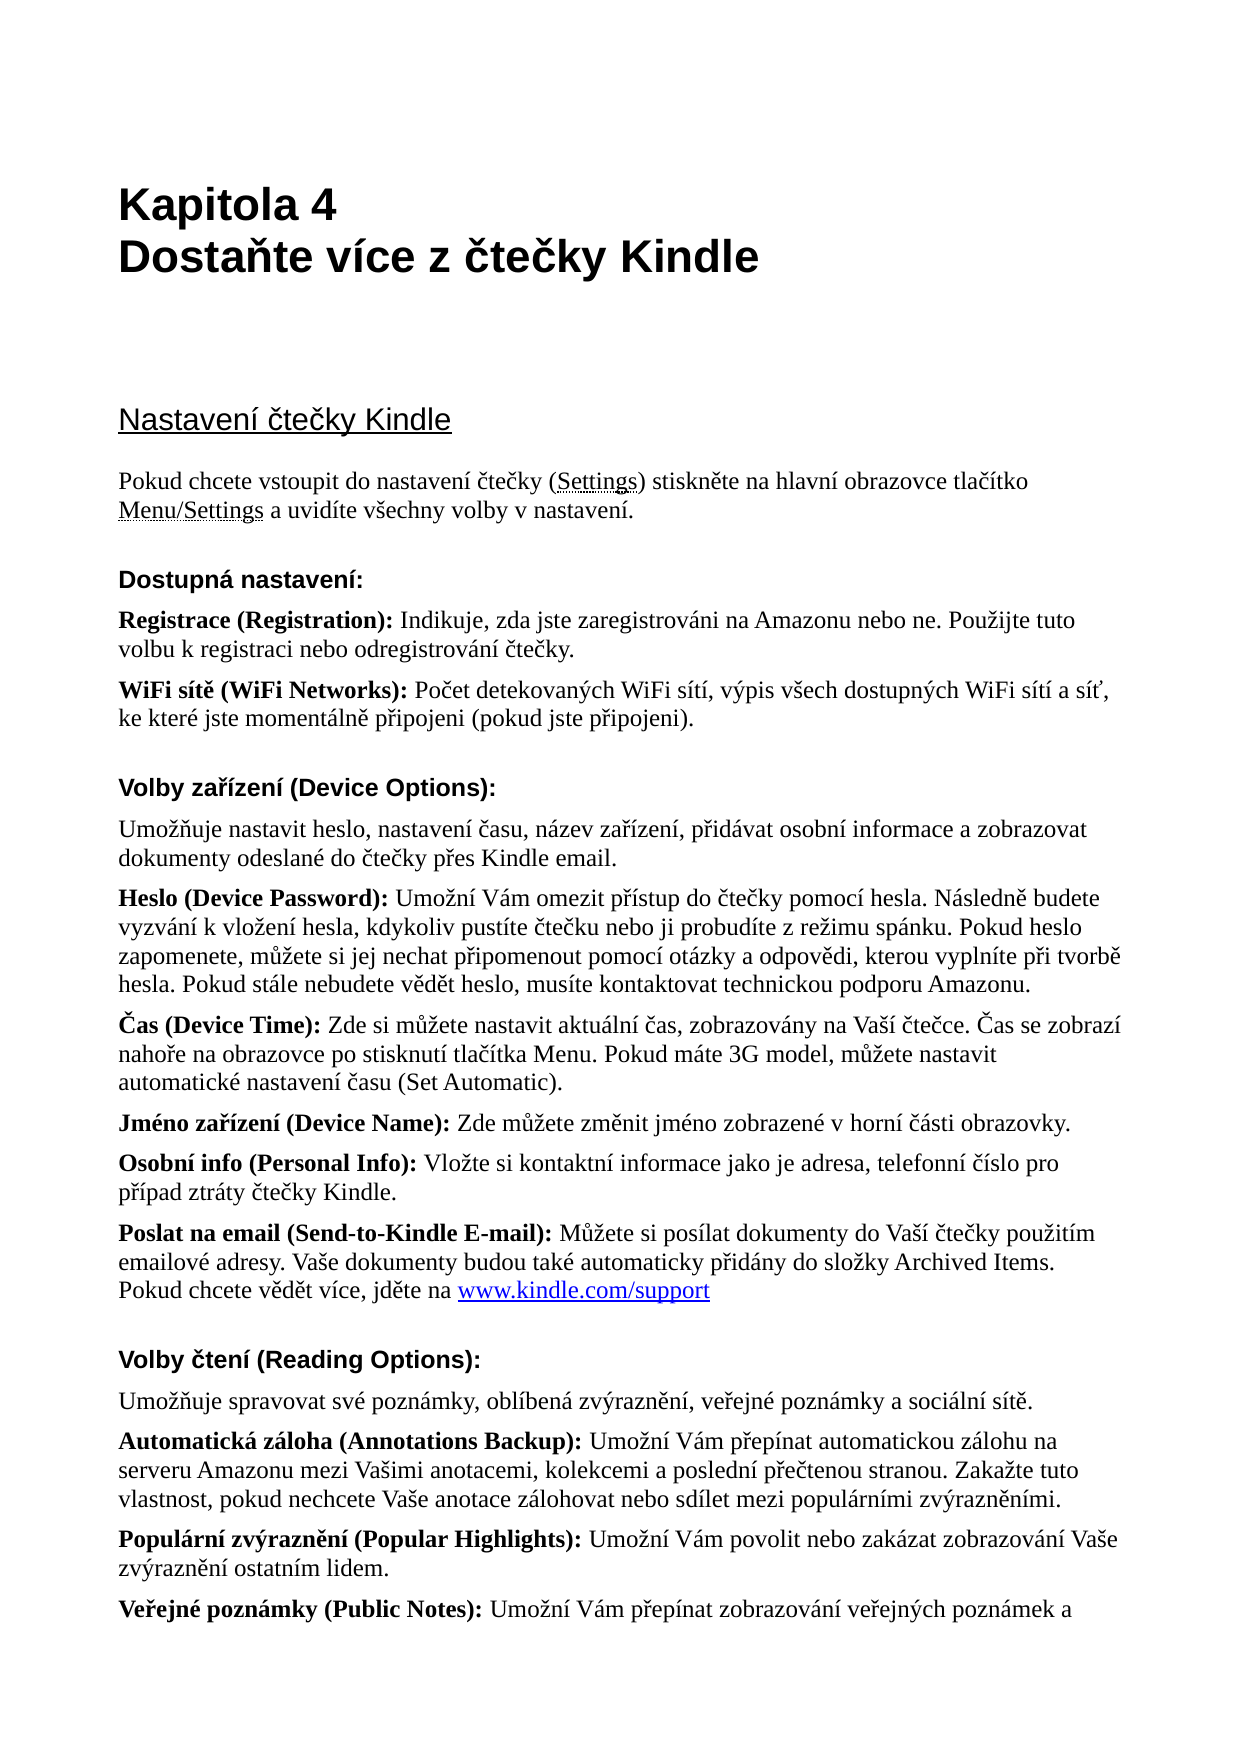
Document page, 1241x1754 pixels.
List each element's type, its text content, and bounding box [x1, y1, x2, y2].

text Poslat na email (Send-to-Kindle E-mail): Můžete si posílat dokumenty do Vaší čtečky použitím emailové adresy. Vaše dokumenty budou také automaticky přidány do složky Archived Items. Pokud chcete vědět více, jděte na www.kindle.com/support [118, 1218, 1122, 1304]
subtitle Kapitola 4 Dostaňte více z čtečky Kindle [118, 177, 1122, 283]
subtitle Nastavení čtečky Kindle [118, 401, 1122, 437]
text WiFi sítě (WiFi Networks): Počet detekovaných WiFi sítí, výpis všech dostupných WiFi sítí a síť, ke které jste momentálně připojeni (pokud jste připojeni). [118, 675, 1122, 732]
text Pokud chcete vstoupit do nastavení čtečky (Settings) stiskněte na hlavní obrazovce tlačítko Menu/Settings a uvidíte všechny volby v nastavení. [118, 466, 1122, 524]
subtitle Volby čtení (Reading Options): [118, 1345, 1122, 1374]
subtitle Dostupná nastavení: [118, 565, 1122, 594]
subtitle Volby zařízení (Device Options): [118, 773, 1122, 802]
text Osobní info (Personal Info): Vložte si kontaktní informace jako je adresa, telefonní číslo pro případ ztráty čtečky Kindle. [118, 1148, 1122, 1206]
text Automatická záloha (Annotations Backup): Umožní Vám přepínat automatickou zálohu na serveru Amazonu mezi Vašimi anotacemi, kolekcemi a poslední přečtenou stranou. Zakažte tuto vlastnost, pokud nechcete Vaše anotace zálohovat nebo sdílet mezi populárními zvýrazněními. [118, 1426, 1122, 1513]
text Umožňuje spravovat své poznámky, oblíbená zvýraznění, veřejné poznámky a sociální sítě. [118, 1386, 1122, 1414]
text Jméno zařízení (Device Name): Zde můžete změnit jméno zobrazené v horní části obrazovky. [118, 1108, 1122, 1137]
text Veřejné poznámky (Public Notes): Umožní Vám přepínat zobrazování veřejných poznámek a [118, 1594, 1122, 1622]
text Čas (Device Time): Zde si můžete nastavit aktuální čas, zobrazovány na Vaší čtečce. Čas se zobrazí nahoře na obrazovce po stisknutí tlačítka Menu. Pokud máte 3G model, můžete nastavit automatické nastavení času (Set Automatic). [118, 1010, 1122, 1096]
text Heslo (Device Password): Umožní Vám omezit přístup do čtečky pomocí hesla. Následně budete vyzvání k vložení hesla, kdykoliv pustíte čtečku nebo ji probudíte z režimu spánku. Pokud heslo zapomenete, můžete si jej nechat připomenout pomocí otázky a odpovědi, kterou vyplníte při tvorbě hesla. Pokud stále nebudete vědět heslo, musíte kontaktovat technickou podporu Amazonu. [118, 883, 1122, 998]
text Registrace (Registration): Indikuje, zda jste zaregistrováni na Amazonu nebo ne. Použijte tuto volbu k registraci nebo odregistrování čtečky. [118, 605, 1122, 663]
text Umožňuje nastavit heslo, nastavení času, název zařízení, přidávat osobní informace a zobrazovat dokumenty odeslané do čtečky přes Kindle email. [118, 814, 1122, 871]
text Populární zvýraznění (Popular Highlights): Umožní Vám povolit nebo zakázat zobrazování Vaše zvýraznění ostatním lidem. [118, 1524, 1122, 1582]
